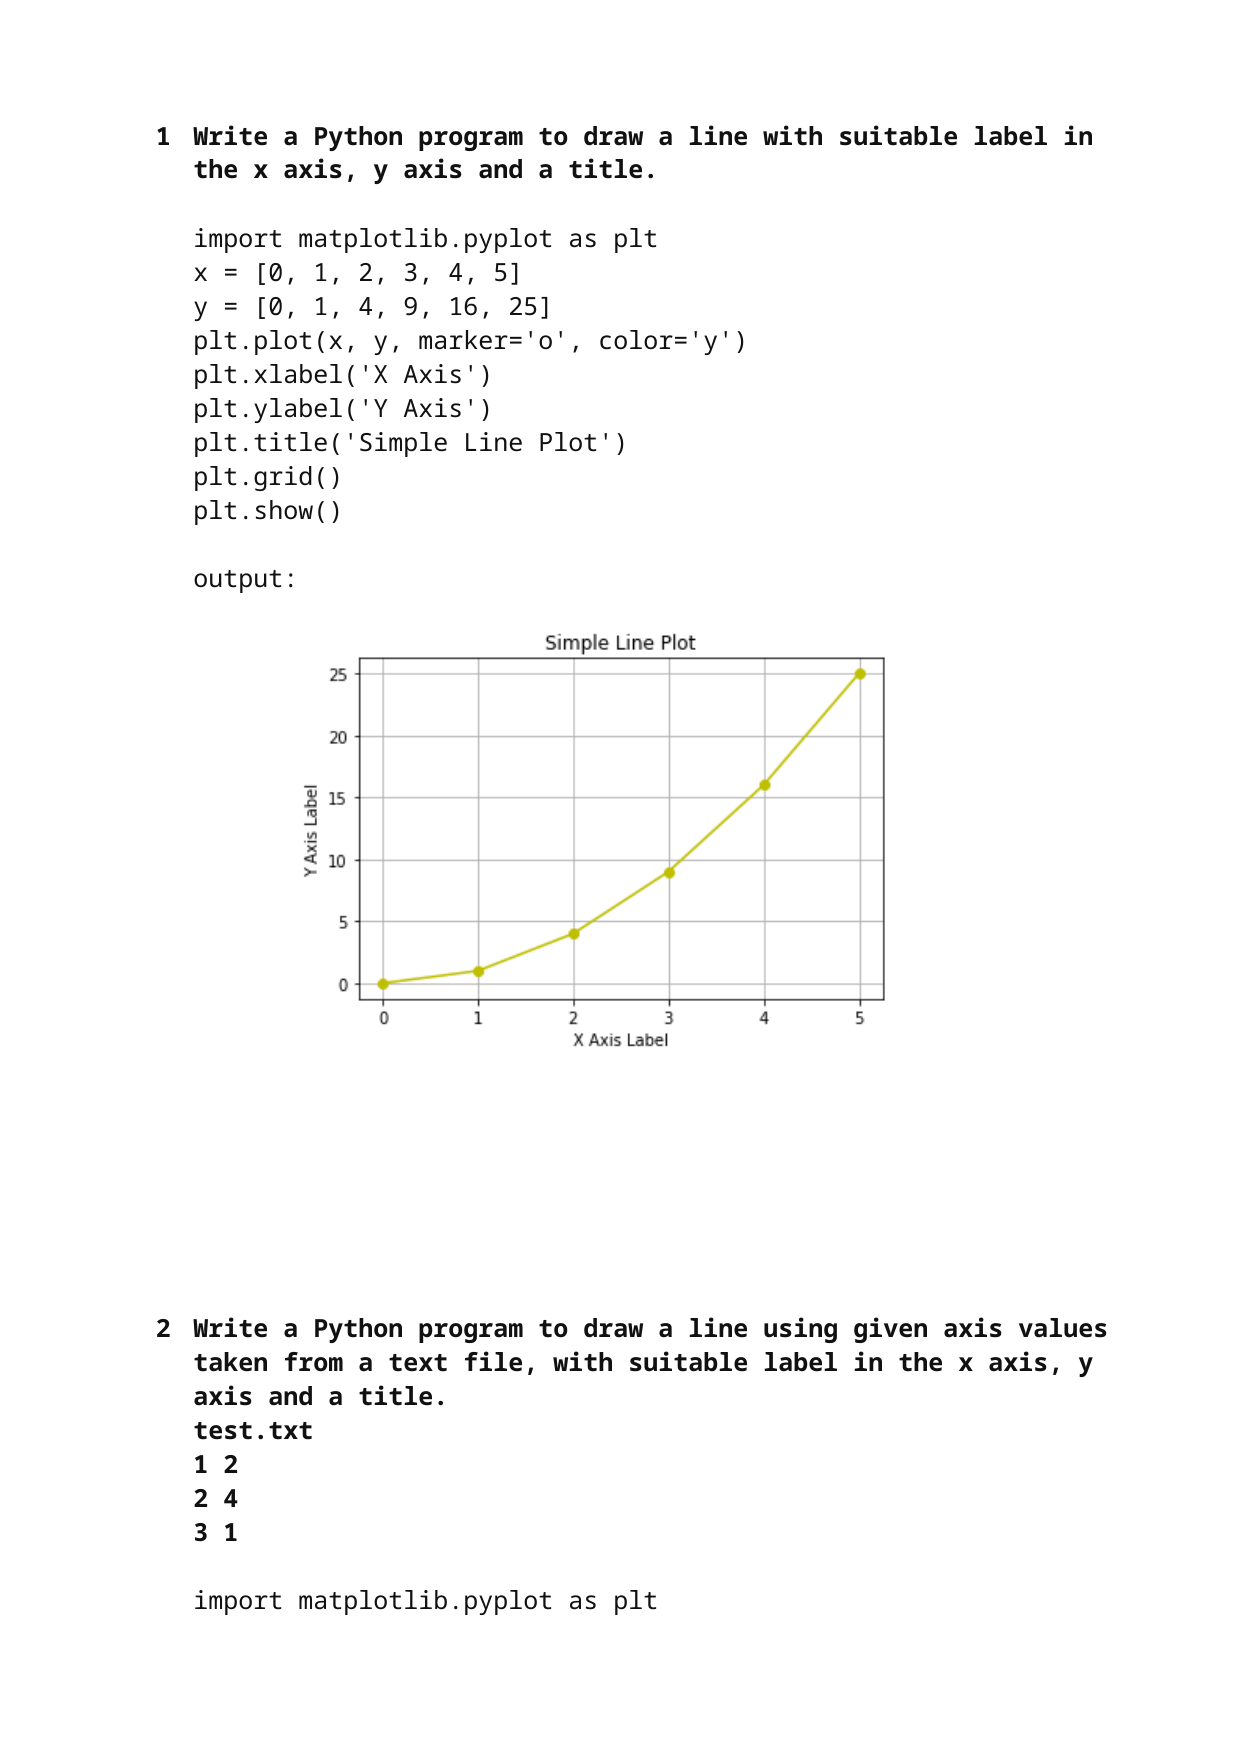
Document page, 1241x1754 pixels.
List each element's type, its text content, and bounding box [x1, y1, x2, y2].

list output: [193, 561, 1122, 595]
list Write a Python program to draw a line with suitable label in the x axis, y axis and a title. [156, 118, 1122, 186]
list plt.xlabel('X Axis') [193, 357, 1122, 391]
list plt.grid() [193, 459, 1122, 493]
list Write a Python program to draw a line using given axis values taken from a text file, with suitable label in the x axis, y axis and a title. [156, 1310, 1122, 1412]
picture [245, 629, 995, 1051]
list y = [0, 1, 4, 9, 16, 25] [193, 288, 1122, 322]
list plt.plot(x, y, marker='o', color='y') [193, 322, 1122, 357]
list test.txt 1 2 2 4 3 1 [193, 1412, 1122, 1549]
list plt.show() [193, 493, 1122, 527]
list import matplotlib.pyplot as plt [193, 1583, 1122, 1617]
list plt.ylabel('Y Axis') [193, 391, 1122, 425]
list x = [0, 1, 2, 3, 4, 5] [193, 254, 1122, 288]
list plt.title('Simple Line Plot') [193, 425, 1122, 459]
list import matplotlib.pyplot as plt [193, 220, 1122, 254]
